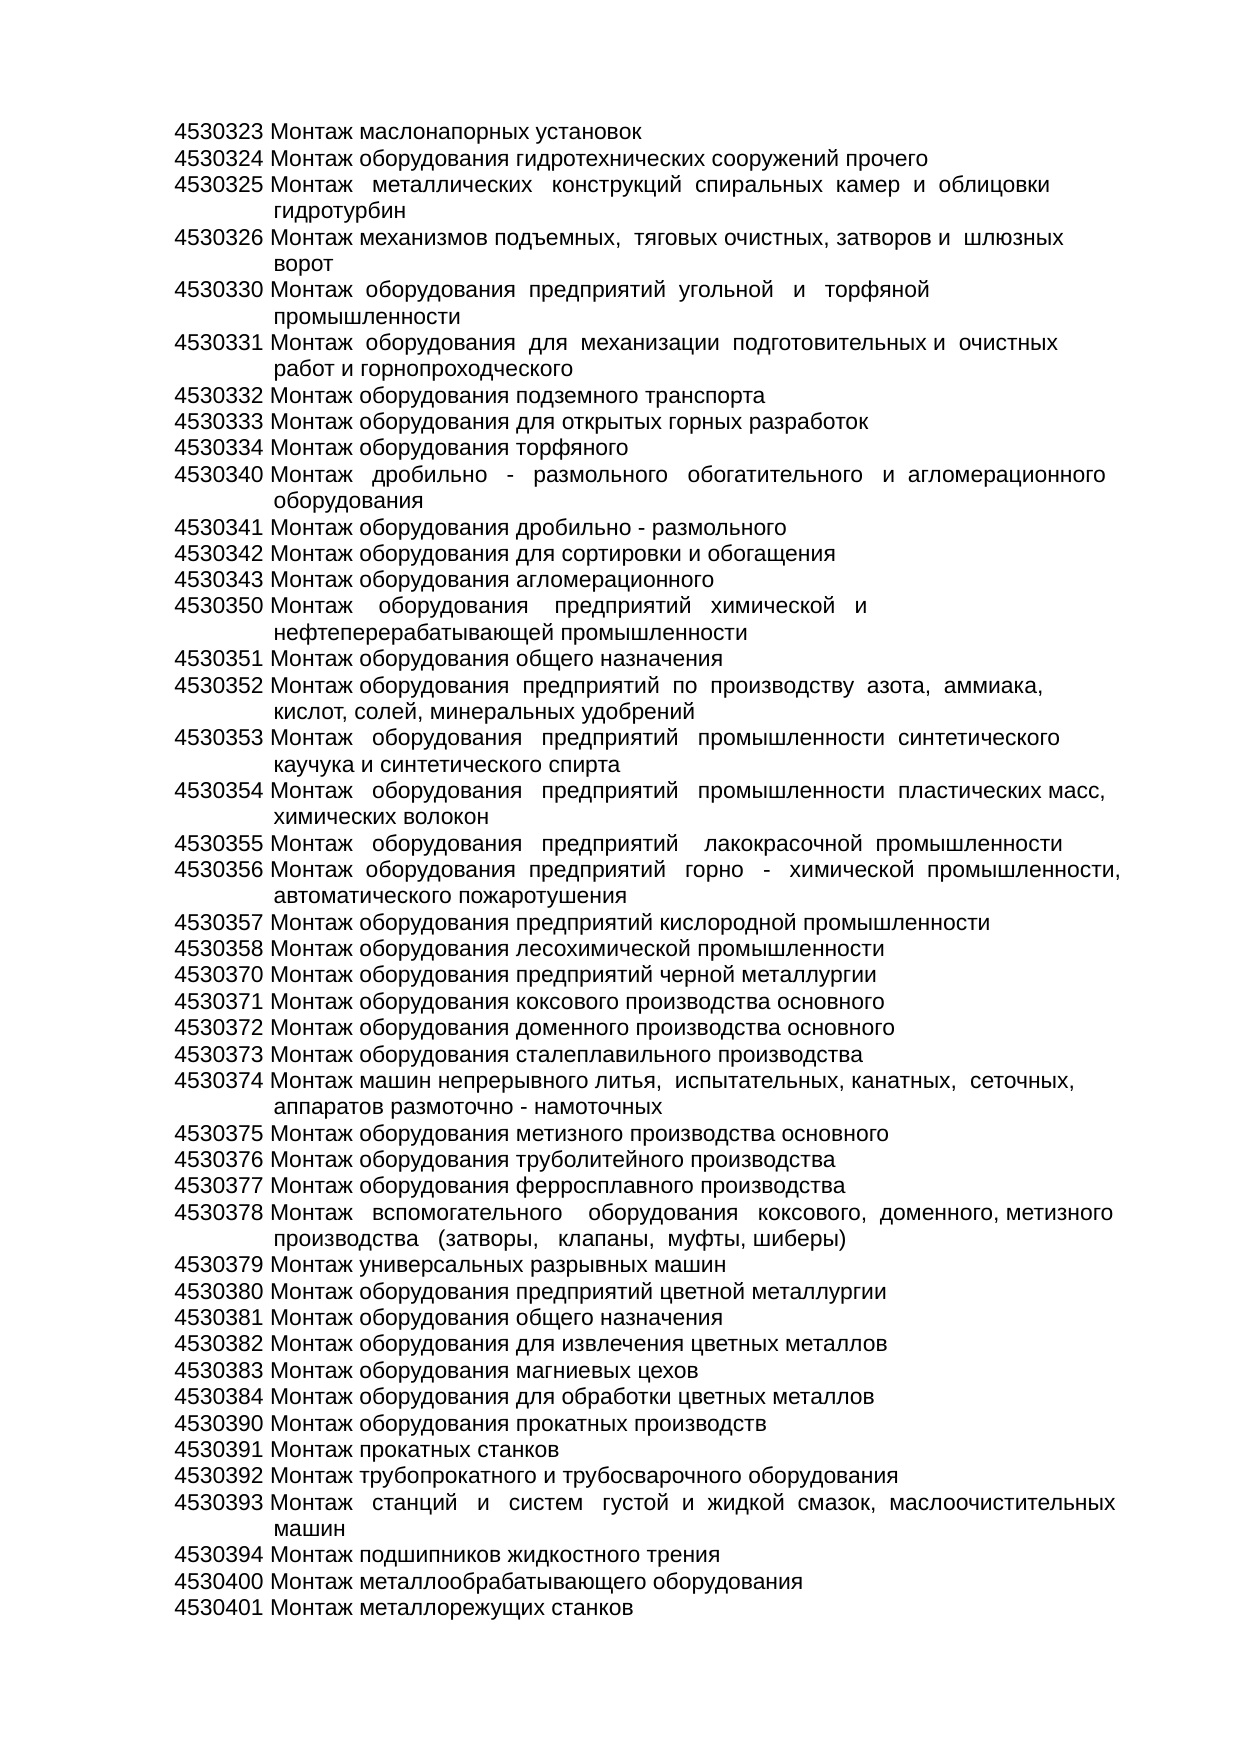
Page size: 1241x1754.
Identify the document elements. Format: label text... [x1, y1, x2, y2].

text 4530357 Монтаж оборудования предприятий кислородной промышленности [174, 909, 1122, 935]
text 4530383 Монтаж оборудования магниевых цехов [174, 1357, 1122, 1383]
text 4530343 Монтаж оборудования агломерационного [174, 566, 1122, 592]
text 4530390 Монтаж оборудования прокатных производств [174, 1409, 1122, 1436]
text 4530394 Монтаж подшипников жидкостного трения [174, 1541, 1122, 1568]
text 4530392 Монтаж трубопрокатного и трубосварочного оборудования [174, 1462, 1122, 1488]
text 4530373 Монтаж оборудования сталеплавильного производства [174, 1041, 1122, 1067]
text 4530341 Монтаж оборудования дробильно - размольного [174, 513, 1122, 540]
text 4530332 Монтаж оборудования подземного транспорта [174, 382, 1122, 408]
text 4530393 Монтаж станций и систем густой и жидкой смазок, маслоочистительных машин [174, 1488, 1122, 1541]
text 4530342 Монтаж оборудования для сортировки и обогащения [174, 540, 1122, 566]
text 4530323 Монтаж маслонапорных установок [174, 118, 1122, 144]
text 4530340 Монтаж дробильно - размольного обогатительного и агломерационного оборудования [174, 461, 1122, 513]
text 4530370 Монтаж оборудования предприятий черной металлургии [174, 961, 1122, 988]
text 4530378 Монтаж вспомогательного оборудования коксового, доменного, метизного производства (затворы, клапаны, муфты, шиберы) [174, 1199, 1122, 1251]
text 4530400 Монтаж металлообрабатывающего оборудования [174, 1568, 1122, 1594]
text 4530352 Монтаж оборудования предприятий по производству азота, аммиака, кислот, солей, минеральных удобрений [174, 672, 1122, 724]
text 4530324 Монтаж оборудования гидротехнических сооружений прочего [174, 144, 1122, 171]
text 4530353 Монтаж оборудования предприятий промышленности синтетического каучука и синтетического спирта [174, 724, 1122, 777]
text 4530375 Монтаж оборудования метизного производства основного [174, 1119, 1122, 1146]
text 4530372 Монтаж оборудования доменного производства основного [174, 1014, 1122, 1041]
text 4530354 Монтаж оборудования предприятий промышленности пластических масс, химических волокон [174, 777, 1122, 830]
text 4530334 Монтаж оборудования торфяного [174, 434, 1122, 461]
text 4530374 Монтаж машин непрерывного литья, испытательных, канатных, сеточных, аппаратов размоточно - намоточных [174, 1067, 1122, 1119]
text 4530384 Монтаж оборудования для обработки цветных металлов [174, 1383, 1122, 1409]
text 4530331 Монтаж оборудования для механизации подготовительных и очистных работ и горнопроходческого [174, 329, 1122, 382]
text 4530326 Монтаж механизмов подъемных, тяговых очистных, затворов и шлюзных ворот [174, 223, 1122, 276]
text 4530355 Монтаж оборудования предприятий лакокрасочной промышленности [174, 830, 1122, 856]
text 4530401 Монтаж металлорежущих станков [174, 1594, 1122, 1620]
text 4530380 Монтаж оборудования предприятий цветной металлургии [174, 1278, 1122, 1304]
text 4530377 Монтаж оборудования ферросплавного производства [174, 1172, 1122, 1199]
text 4530381 Монтаж оборудования общего назначения [174, 1304, 1122, 1330]
text 4530358 Монтаж оборудования лесохимической промышленности [174, 935, 1122, 961]
text 4530356 Монтаж оборудования предприятий горно - химической промышленности, автоматического пожаротушения [174, 856, 1122, 909]
text 4530371 Монтаж оборудования коксового производства основного [174, 988, 1122, 1014]
text 4530330 Монтаж оборудования предприятий угольной и торфяной промышленности [174, 276, 1122, 329]
text 4530391 Монтаж прокатных станков [174, 1436, 1122, 1462]
text 4530382 Монтаж оборудования для извлечения цветных металлов [174, 1330, 1122, 1357]
text 4530325 Монтаж металлических конструкций спиральных камер и облицовки гидротурбин [174, 171, 1122, 223]
text 4530350 Монтаж оборудования предприятий химической и нефтеперерабатывающей промышленности [174, 592, 1122, 645]
text 4530351 Монтаж оборудования общего назначения [174, 645, 1122, 672]
text 4530376 Монтаж оборудования труболитейного производства [174, 1146, 1122, 1172]
text 4530379 Монтаж универсальных разрывных машин [174, 1251, 1122, 1278]
text 4530333 Монтаж оборудования для открытых горных разработок [174, 408, 1122, 434]
